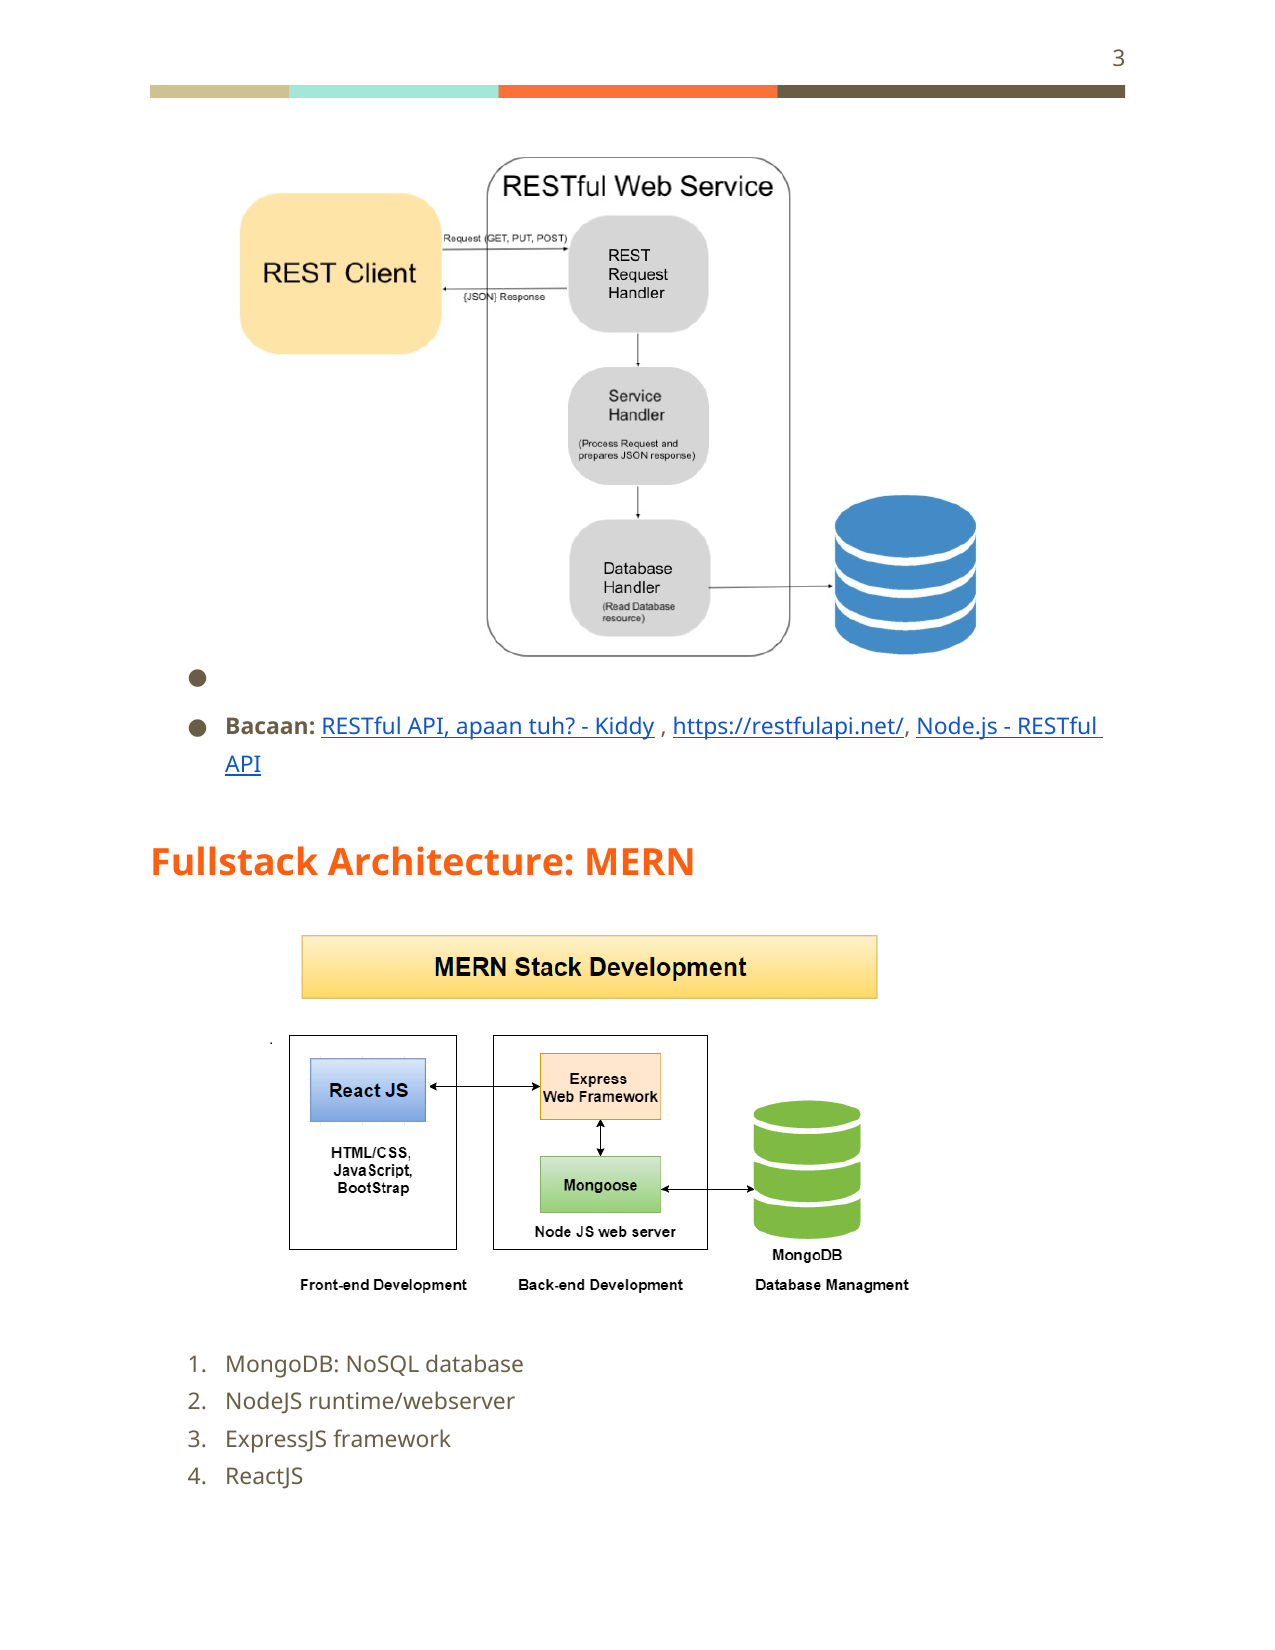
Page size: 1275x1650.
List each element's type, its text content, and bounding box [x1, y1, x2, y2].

picture [225, 914, 978, 1329]
picture [150, 85, 1125, 98]
list NodeJS runtime/webserver [187, 1385, 1125, 1416]
list MongoDB: NoSQL database [187, 1348, 1125, 1379]
list ReactJS [187, 1460, 1125, 1491]
list ExpressJS framework [187, 1423, 1125, 1454]
picture [225, 116, 985, 685]
subtitle Fullstack Architecture: MERN [150, 835, 1125, 886]
list Bacaan: RESTful API, apaan tuh? - Kiddy , https://restfulapi.net/, Node.js - RESTful API [187, 710, 1125, 779]
